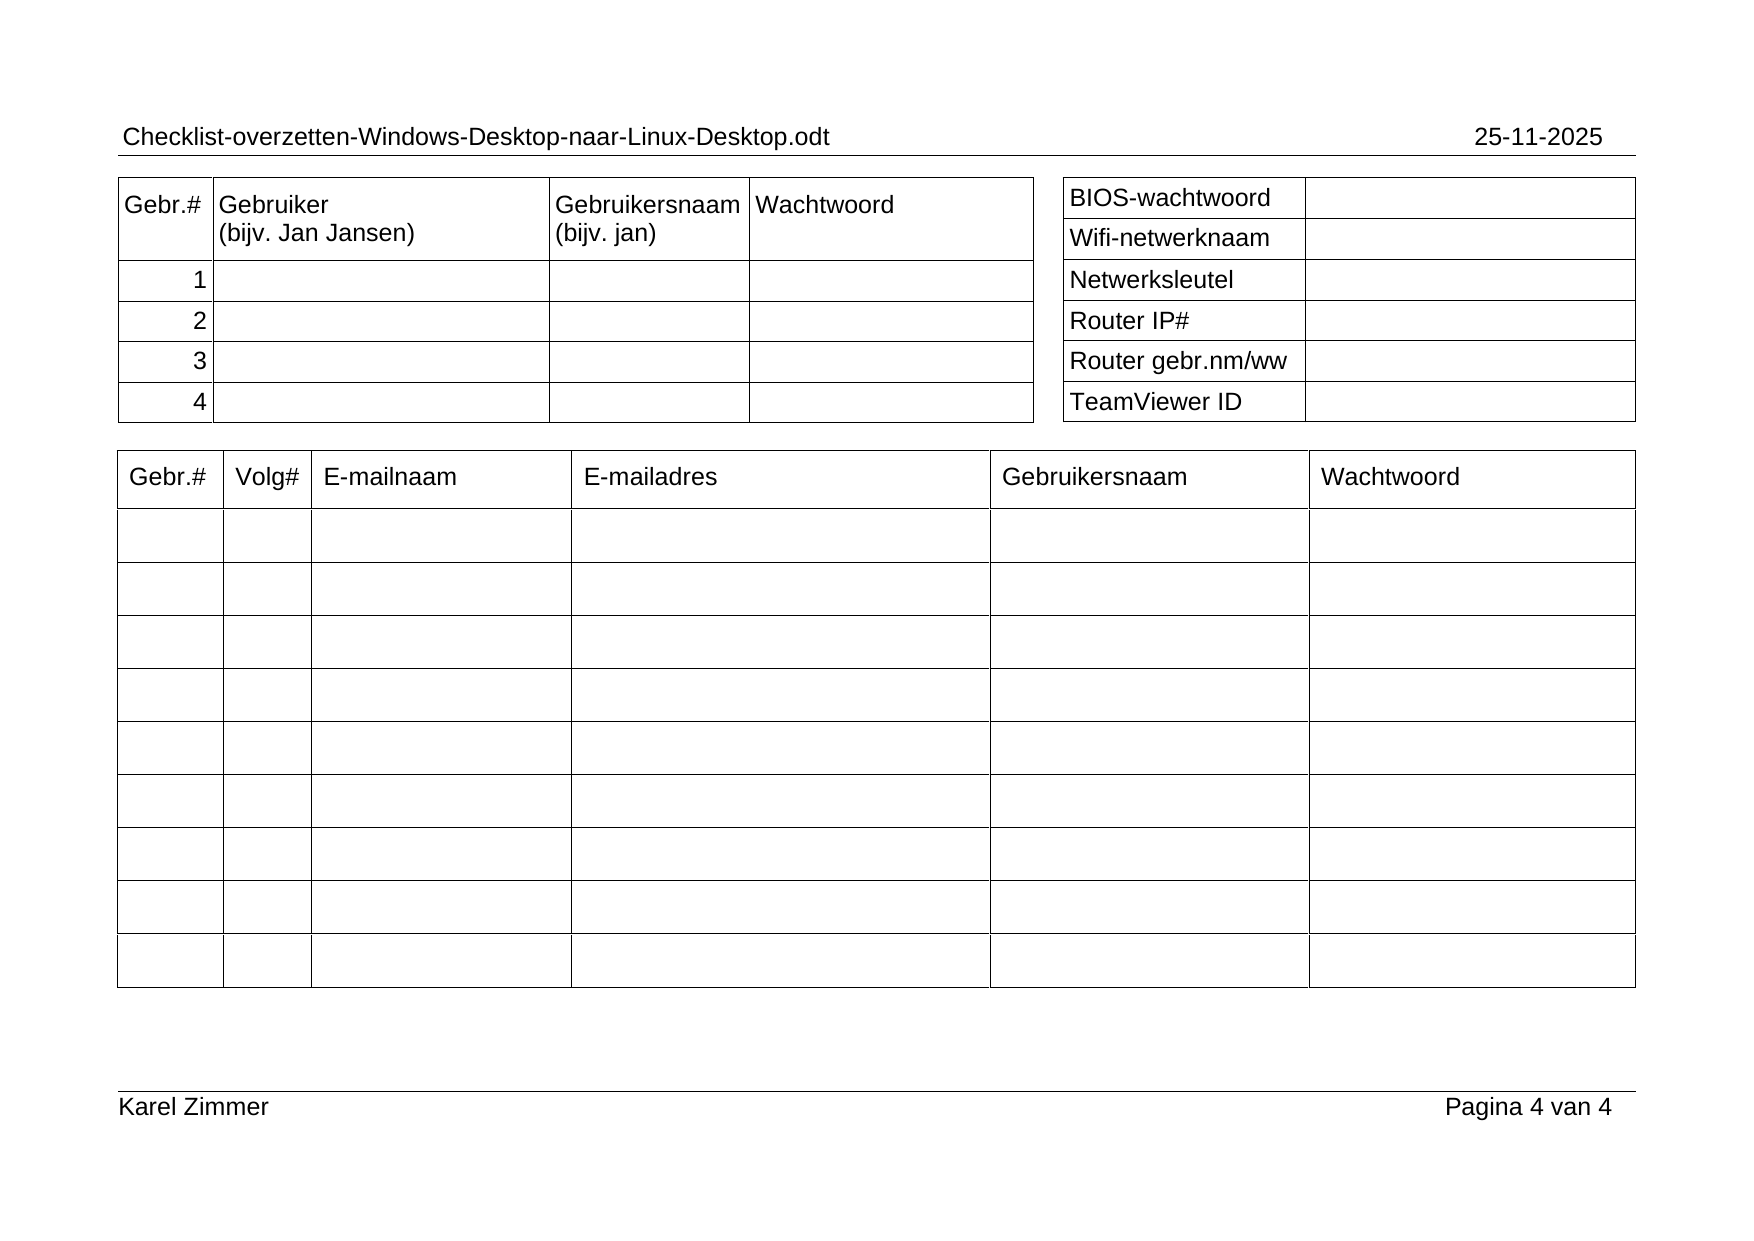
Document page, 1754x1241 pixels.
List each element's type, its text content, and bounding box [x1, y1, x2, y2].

table_cell Router gebr.nm/ww [1064, 341, 1305, 381]
table_cell [1310, 828, 1635, 880]
table_header BIOS-wachtwoord [1064, 178, 1305, 218]
table_cell [1310, 616, 1635, 668]
table_cell [312, 563, 571, 615]
table_cell [118, 775, 223, 827]
table_cell [118, 935, 223, 987]
table_cell [1034, 301, 1062, 341]
table_cell [1034, 260, 1062, 301]
table_cell [312, 669, 571, 721]
table_cell [214, 261, 549, 301]
table_cell [118, 881, 223, 933]
table_header [1034, 177, 1062, 219]
table_cell Router IP# [1064, 301, 1305, 340]
table_cell [1310, 510, 1635, 562]
table_cell [991, 510, 1308, 562]
table_cell [118, 510, 223, 562]
table_cell [312, 935, 571, 987]
table_cell [214, 302, 549, 341]
table_cell [991, 669, 1308, 721]
table_cell 3 [119, 342, 212, 382]
table_cell TeamViewer ID [1064, 382, 1305, 421]
table_cell [572, 775, 989, 827]
table_header Gebruiker (bijv. Jan Jansen) [214, 178, 549, 260]
table_cell [572, 722, 989, 774]
table_header E-mailadres [572, 451, 989, 508]
table_cell [1306, 382, 1635, 421]
table_cell [224, 722, 311, 774]
table_cell [118, 616, 223, 668]
table_cell [1306, 301, 1635, 340]
table_cell 2 [119, 302, 212, 341]
table_cell [224, 935, 311, 987]
table_cell 1 [119, 261, 212, 301]
table_cell [1310, 722, 1635, 774]
table_header Wachtwoord [750, 178, 1033, 260]
table_cell [572, 616, 989, 668]
table_cell [312, 775, 571, 827]
table_header Volg# [224, 451, 311, 508]
table_cell [1306, 219, 1635, 259]
table_cell [550, 302, 749, 341]
table_header Gebruikersnaam [991, 451, 1308, 508]
table_cell [214, 342, 549, 382]
table_cell [750, 383, 1033, 422]
table_cell [991, 775, 1308, 827]
table_cell [312, 616, 571, 668]
table_cell Wifi-netwerknaam [1064, 219, 1305, 259]
table_header Wachtwoord [1310, 451, 1635, 508]
table_cell [1310, 775, 1635, 827]
table_cell [224, 775, 311, 827]
table_cell [1310, 563, 1635, 615]
table_cell [991, 935, 1308, 987]
table_cell [312, 510, 571, 562]
table_cell [750, 342, 1033, 382]
table_cell [1310, 935, 1635, 987]
table_cell [572, 828, 989, 880]
table_cell [991, 828, 1308, 880]
table_cell [750, 261, 1033, 301]
table_cell 4 [119, 383, 212, 422]
table_cell [750, 302, 1033, 341]
table_cell Netwerksleutel [1064, 260, 1305, 300]
table_cell [224, 510, 311, 562]
table_cell [550, 383, 749, 422]
table_cell [572, 563, 989, 615]
table_cell [550, 261, 749, 301]
table_cell [572, 935, 989, 987]
table_cell [214, 383, 549, 422]
table_cell [118, 563, 223, 615]
table_cell [991, 722, 1308, 774]
table_cell [991, 881, 1308, 933]
table_cell [1034, 219, 1062, 260]
table_cell [1306, 341, 1635, 381]
table_cell [224, 828, 311, 880]
table_header [1306, 178, 1635, 218]
table_cell [991, 616, 1308, 668]
table_cell [224, 563, 311, 615]
table_cell [1306, 260, 1635, 300]
table_cell [312, 881, 571, 933]
table_cell [572, 510, 989, 562]
table_header Gebr.# [118, 451, 223, 508]
table_cell [1034, 341, 1062, 382]
table_cell [118, 669, 223, 721]
table_cell [991, 563, 1308, 615]
table_cell [224, 616, 311, 668]
table_cell [312, 828, 571, 880]
table_cell [118, 828, 223, 880]
table_cell [572, 669, 989, 721]
table_cell [1310, 669, 1635, 721]
table_cell [224, 881, 311, 933]
table_cell [1034, 382, 1062, 422]
table_header Gebruikersnaam (bijv. jan) [550, 178, 749, 260]
table_cell [118, 722, 223, 774]
table_cell [572, 881, 989, 933]
table_header E-mailnaam [312, 451, 571, 508]
table_cell [550, 342, 749, 382]
table_cell [224, 669, 311, 721]
table_cell [1310, 881, 1635, 933]
table_cell [312, 722, 571, 774]
table_header Gebr.# [119, 178, 212, 260]
